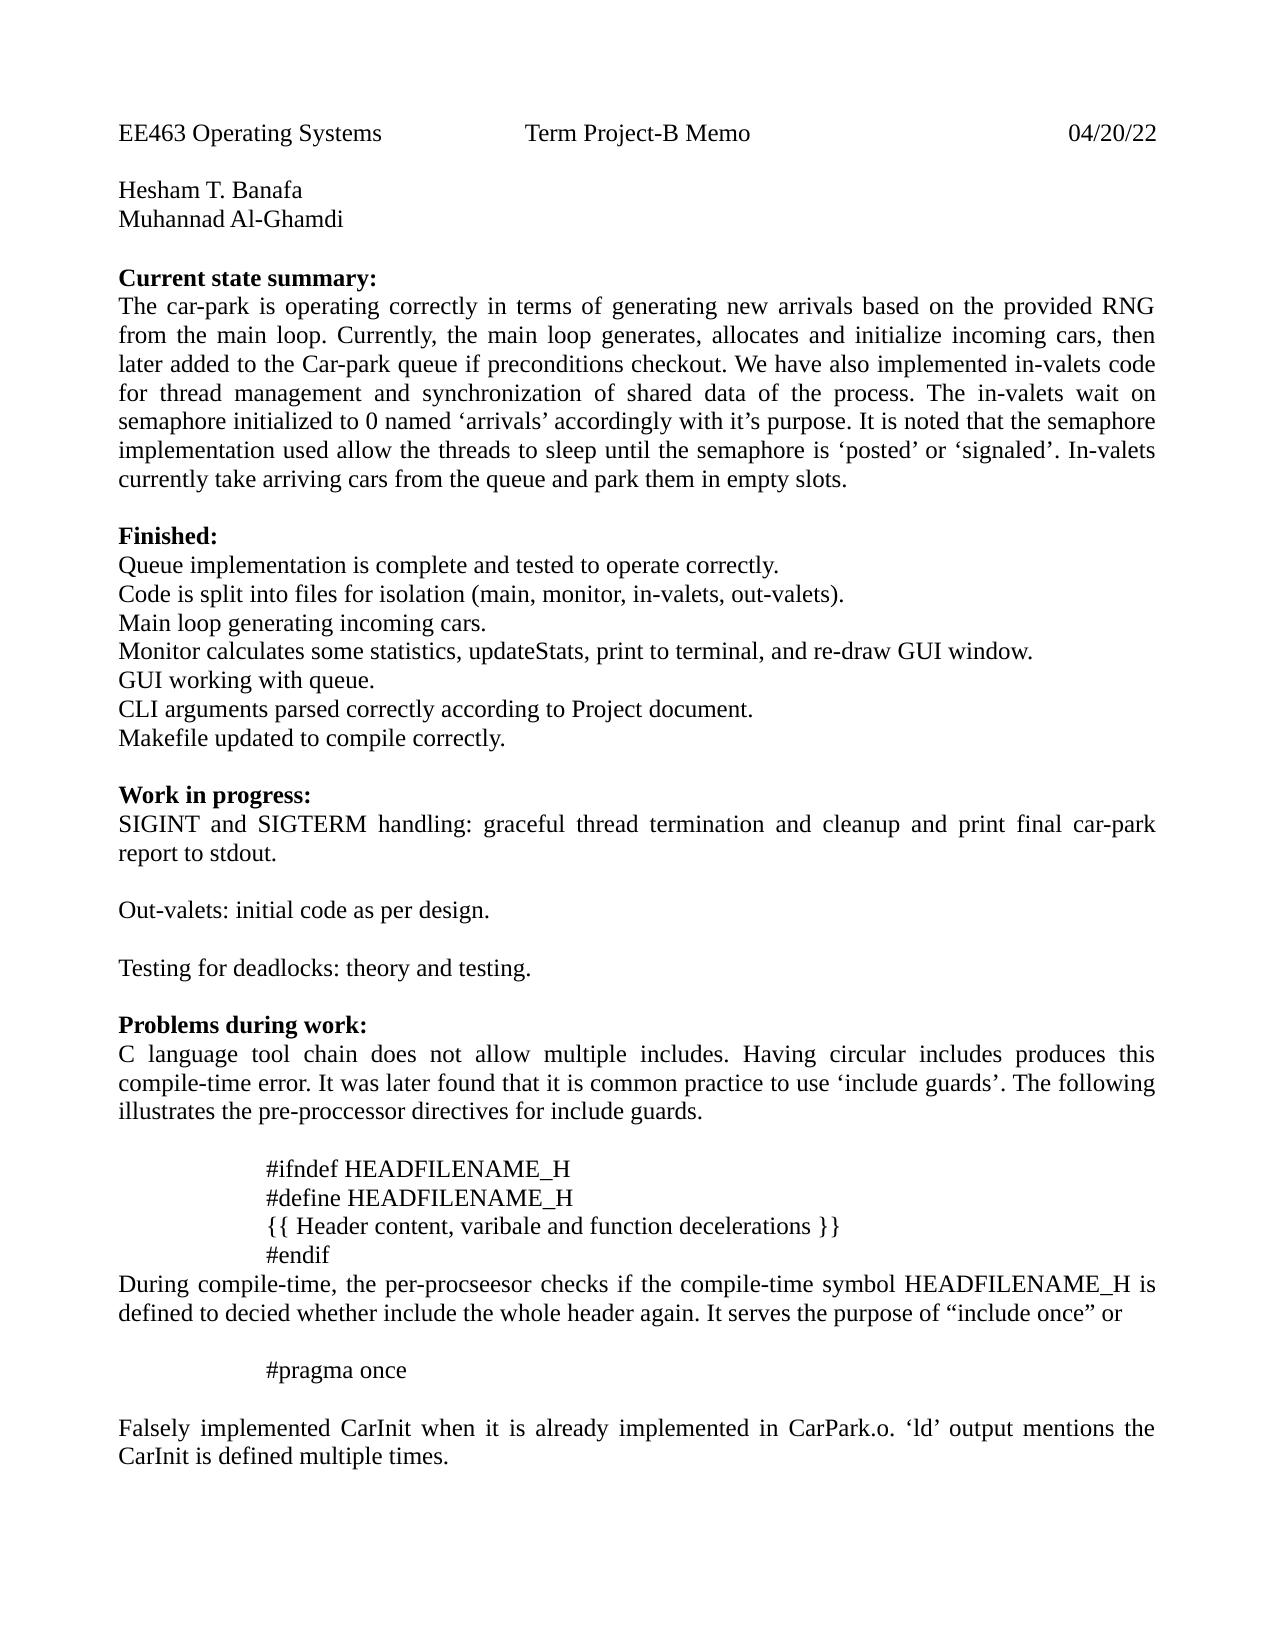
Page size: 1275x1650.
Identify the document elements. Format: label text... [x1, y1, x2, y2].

text Out-valets: initial code as per design. [118, 895, 1157, 924]
text SIGINT and SIGTERM handling: graceful thread termination and cleanup and print final car-park report to stdout. [118, 809, 1157, 866]
text Main loop generating incoming cars. [118, 608, 1157, 636]
text Problems during work: [118, 1010, 1157, 1039]
text GUI working with queue. [118, 665, 1157, 694]
text #define HEADFILENAME_H [118, 1183, 1157, 1211]
text Testing for deadlocks: theory and testing. [118, 953, 1157, 981]
text Falsely implemented CarInit when it is already implemented in CarPark.o. ‘ld’ output mentions the CarInit is defined multiple times. [118, 1413, 1157, 1470]
text Makefile updated to compile correctly. [118, 723, 1157, 751]
text CLI arguments parsed correctly according to Project document. [118, 694, 1157, 723]
text C language tool chain does not allow multiple includes. Having circular includes produces this compile-time error. It was later found that it is common practice to use ‘include guards’. The following illustrates the pre-proccessor directives for include guards. [118, 1039, 1157, 1125]
text The car-park is operating correctly in terms of generating new arrivals based on the provided RNG from the main loop. Currently, the main loop generates, allocates and initialize incoming cars, then later added to the Car-park queue if preconditions checkout. We have also implemented in-valets code for thread management and synchronization of shared data of the process. The in-valets wait on semaphore initialized to 0 named ‘arrivals’ accordingly with it’s purpose. It is noted that the semaphore implementation used allow the threads to sleep until the semaphore is ‘posted’ or ‘signaled’. In-valets currently take arriving cars from the queue and park them in empty slots. [118, 291, 1157, 493]
text {{ Header content, varibale and function decelerations }} [118, 1211, 1157, 1240]
text Queue implementation is complete and tested to operate correctly. [118, 550, 1157, 579]
text Work in progress: [118, 780, 1157, 809]
text During compile-time, the per-procseesor checks if the compile-time symbol HEADFILENAME_H is defined to decied whether include the whole header again. It serves the purpose of “include once” or [118, 1269, 1157, 1326]
text Finished: [118, 521, 1157, 550]
text Current state summary: [118, 263, 1157, 291]
text #ifndef HEADFILENAME_H [118, 1154, 1157, 1183]
text #endif [118, 1240, 1157, 1269]
text Monitor calculates some statistics, updateStats, print to terminal, and re-draw GUI window. [118, 636, 1157, 665]
text Code is split into files for isolation (main, monitor, in-valets, out-valets). [118, 579, 1157, 608]
text #pragma once [118, 1355, 1157, 1384]
